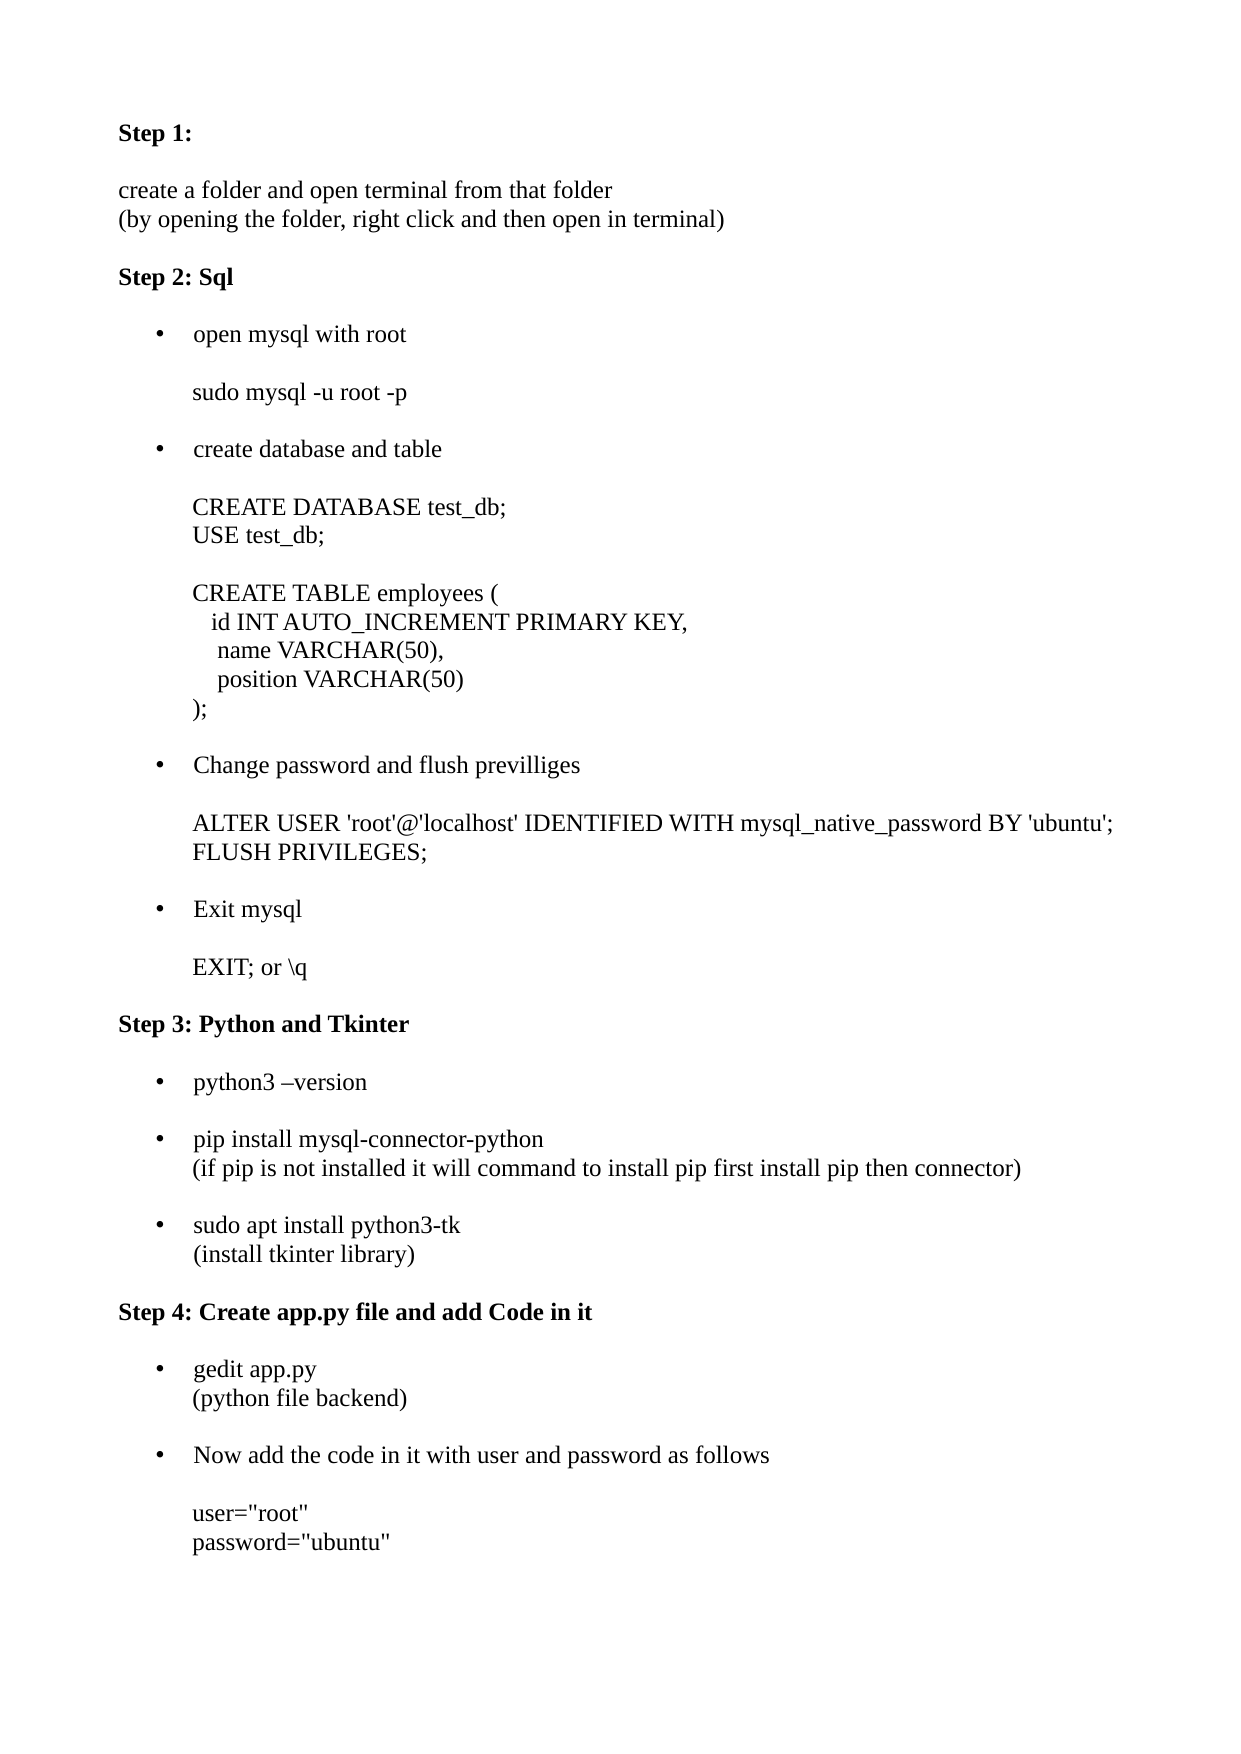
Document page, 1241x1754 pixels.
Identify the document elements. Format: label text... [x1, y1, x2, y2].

text Step 4: Create app.py file and add Code in it [118, 1297, 1122, 1326]
text Step 2: Sql [118, 262, 1122, 291]
list (install tkinter library) [156, 1239, 1122, 1268]
text FLUSH PRIVILEGES; [118, 837, 1122, 866]
list gedit app.py [156, 1354, 1122, 1383]
list pip install mysql-connector-python [156, 1124, 1122, 1153]
text (if pip is not installed it will command to install pip first install pip then connector) [118, 1153, 1122, 1182]
text user="root" [118, 1498, 1122, 1527]
text CREATE TABLE employees ( [118, 578, 1122, 607]
text sudo mysql -u root -p [118, 377, 1122, 406]
text ); [118, 693, 1122, 722]
text EXIT; or \q [118, 952, 1122, 981]
list python3 –version [156, 1067, 1122, 1096]
text id INT AUTO_INCREMENT PRIMARY KEY, [118, 607, 1122, 636]
list Exit mysql [156, 894, 1122, 923]
text password="ubuntu" [118, 1527, 1122, 1556]
list create database and table [156, 434, 1122, 463]
text Step 3: Python and Tkinter [118, 1009, 1122, 1038]
list Change password and flush previlliges [156, 751, 1122, 779]
text (by opening the folder, right click and then open in terminal) [118, 204, 1122, 233]
text (python file backend) [118, 1383, 1122, 1412]
list open mysql with root [156, 319, 1122, 348]
text USE test_db; [118, 521, 1122, 549]
text CREATE DATABASE test_db; [118, 492, 1122, 521]
text Step 1: [118, 118, 1122, 147]
text create a folder and open terminal from that folder [118, 176, 1122, 204]
list Now add the code in it with user and password as follows [156, 1441, 1122, 1469]
text position VARCHAR(50) [118, 664, 1122, 693]
list sudo apt install python3-tk [156, 1211, 1122, 1239]
text name VARCHAR(50), [118, 636, 1122, 664]
text ALTER USER 'root'@'localhost' IDENTIFIED WITH mysql_native_password BY 'ubuntu'; [118, 808, 1122, 837]
